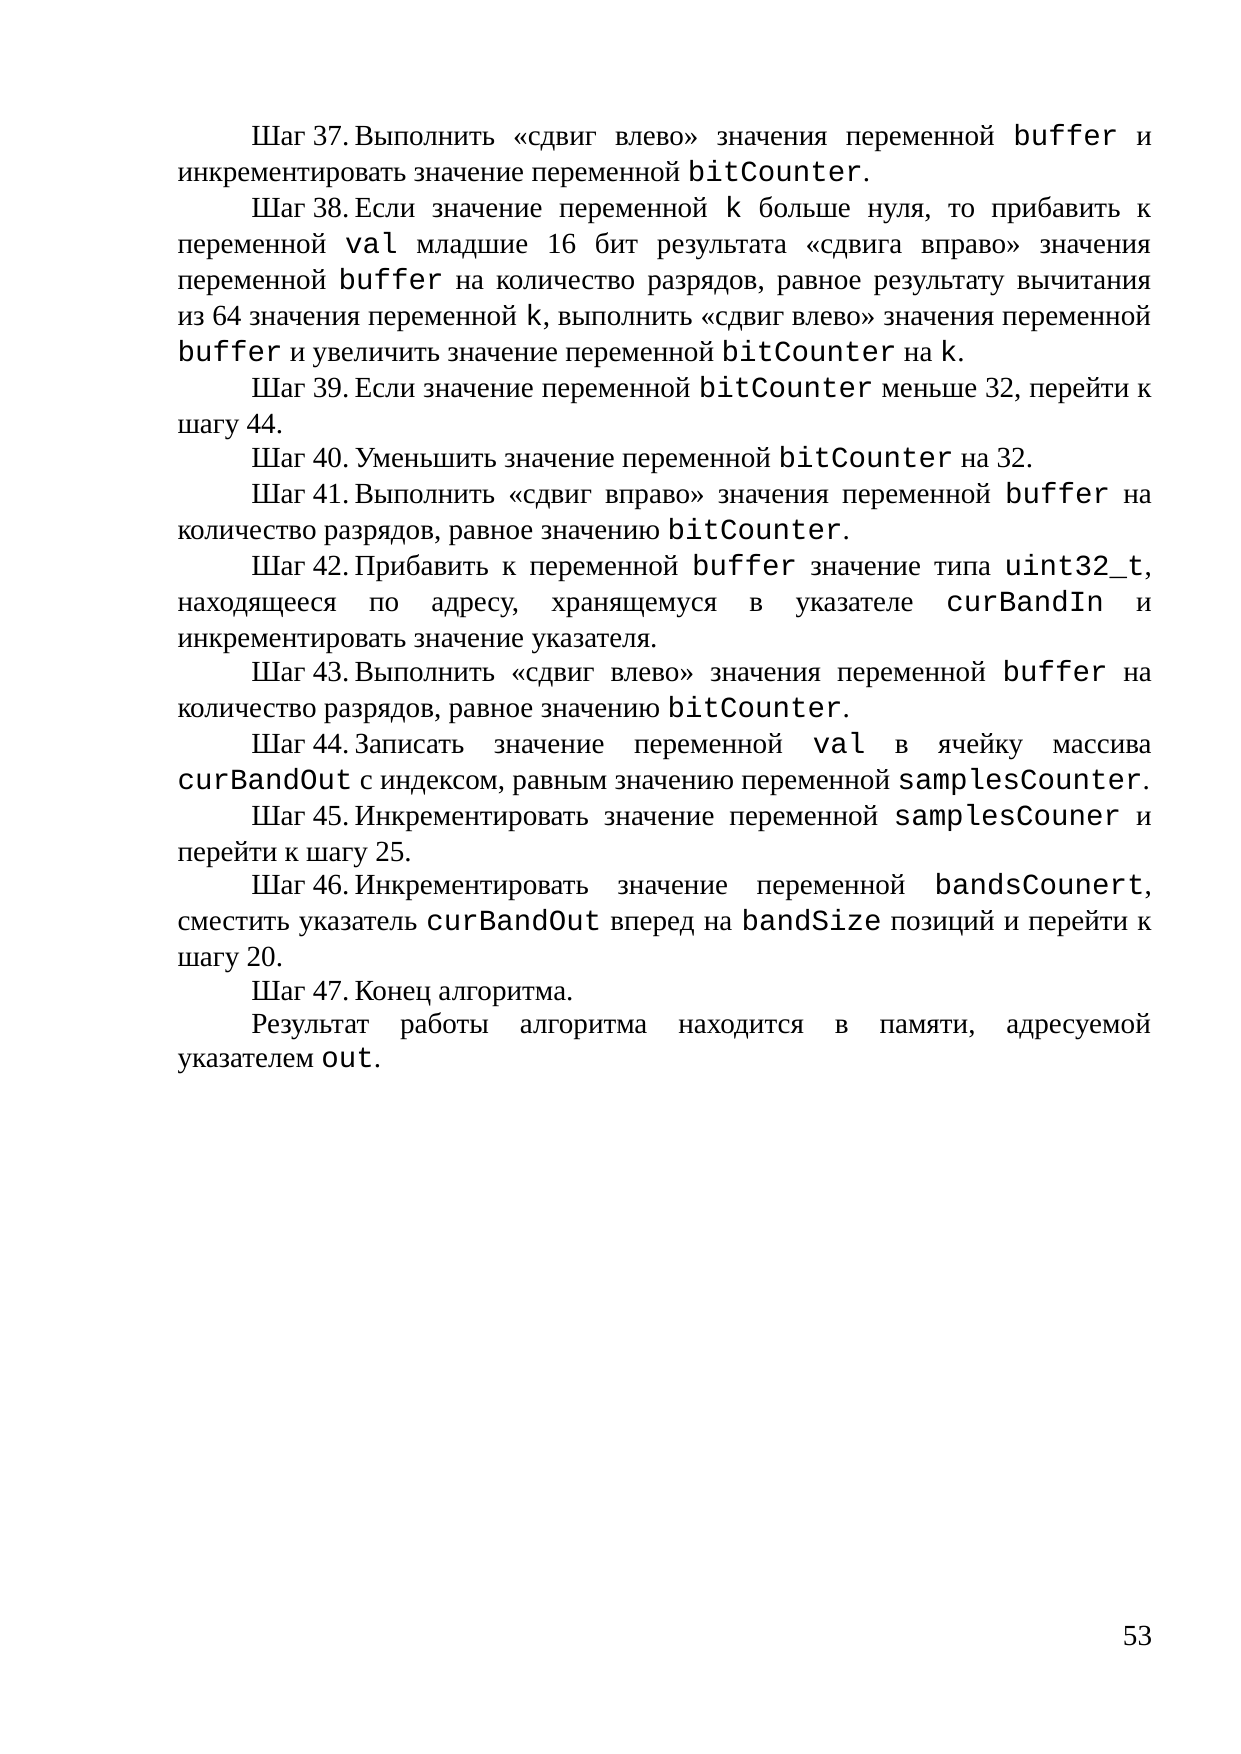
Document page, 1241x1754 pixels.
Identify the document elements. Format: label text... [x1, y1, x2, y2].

text Шаг 42. Прибавить к переменной buffer значение типа uint32_t, находящееся по адресу, хранящемуся в указателе curBandIn и инкрементировать значение указателя. [177, 548, 1152, 654]
text Шаг 45. Инкрементировать значение переменной samplesCouner и перейти к шагу 25. [177, 798, 1152, 867]
text Результат работы алгоритма находится в памяти, адресуемой указателем out. [177, 1007, 1152, 1076]
text Шаг 37. Выполнить «сдвиг влево» значения переменной buffer и инкрементировать значение переменной bitCounter. [177, 118, 1152, 190]
text Шаг 46. Инкрементировать значение переменной bandsCounert, сместить указатель curBandOut вперед на bandSize позиций и перейти к шагу 20. [177, 867, 1152, 973]
text Шаг 41. Выполнить «сдвиг вправо» значения переменной buffer на количество разрядов, равное значению bitCounter. [177, 476, 1152, 548]
text Шаг 40. Уменьшить значение переменной bitCounter на 32. [177, 440, 1152, 476]
text Шаг 38. Если значение переменной k больше нуля, то прибавить к переменной val младшие 16 бит результата «сдвига вправо» значения переменной buffer на количество разрядов, равное результату вычитания из 64 значения переменной k, выполнить «сдвиг влево» значения переменной buffer и увеличить значение переменной bitCounter на k. [177, 190, 1152, 370]
text Шаг 44. Записать значение переменной val в ячейку массива curBandOut с индексом, равным значению переменной samplesCounter. [177, 726, 1152, 798]
text Шаг 47. Конец алгоритма. [177, 973, 1152, 1007]
text Шаг 39. Если значение переменной bitCounter меньше 32, перейти к шагу 44. [177, 370, 1152, 440]
text Шаг 43. Выполнить «сдвиг влево» значения переменной buffer на количество разрядов, равное значению bitCounter. [177, 654, 1152, 726]
